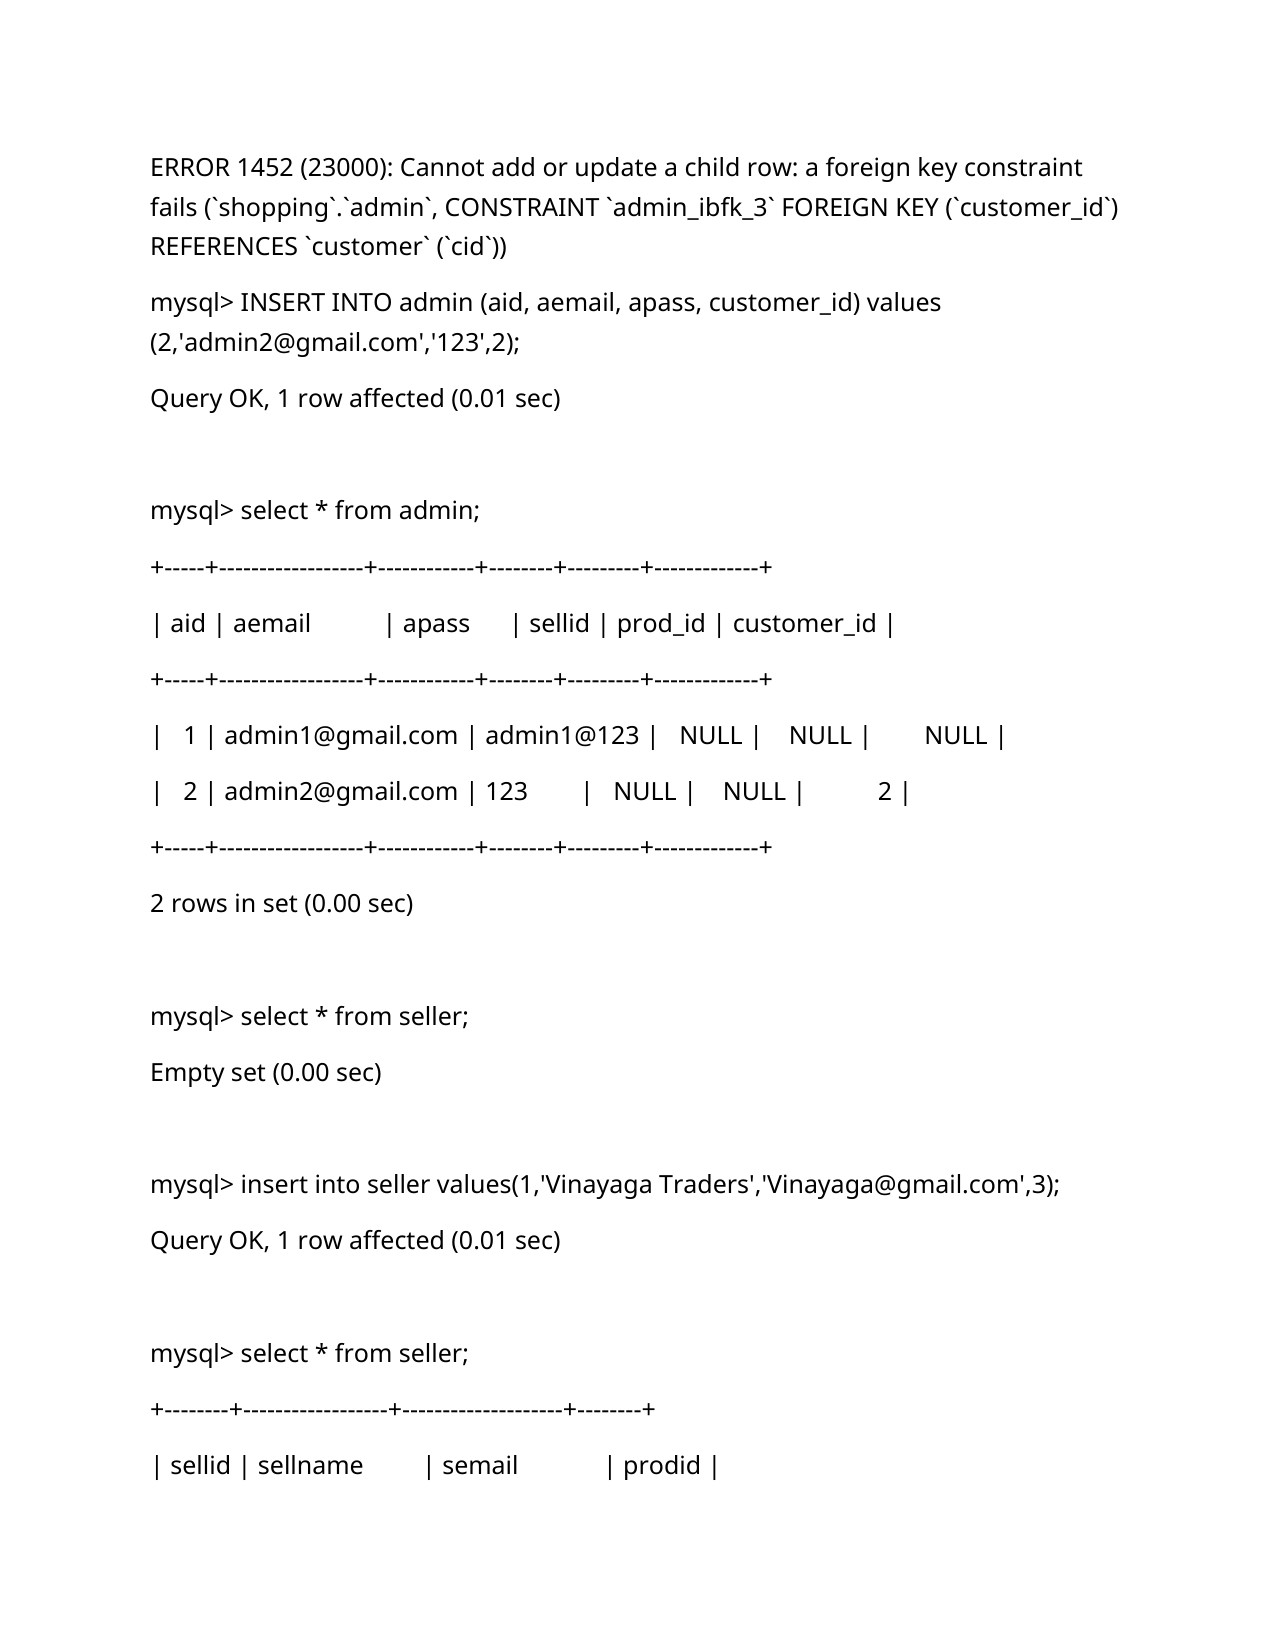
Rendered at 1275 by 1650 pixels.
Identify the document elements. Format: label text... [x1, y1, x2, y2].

text +-----+------------------+------------+--------+---------+-------------+ [150, 830, 1125, 864]
text | 1 | admin1@gmail.com | admin1@123 | NULL | NULL | NULL | [150, 718, 1125, 752]
text mysql> insert into seller values(1,'Vinayaga Traders','Vinayaga@gmail.com',3); [150, 1167, 1125, 1201]
text mysql> select * from seller; [150, 1335, 1125, 1369]
text Query OK, 1 row affected (0.01 sec) [150, 1223, 1125, 1257]
text +--------+------------------+--------------------+--------+ [150, 1391, 1125, 1425]
text mysql> INSERT INTO admin (aid, aemail, apass, customer_id) values (2,'admin2@gmail.com','123',2); [150, 285, 1125, 359]
text +-----+------------------+------------+--------+---------+-------------+ [150, 549, 1125, 583]
text +-----+------------------+------------+--------+---------+-------------+ [150, 661, 1125, 696]
text ERROR 1452 (23000): Cannot add or update a child row: a foreign key constraint fails (`shopping`.`admin`, CONSTRAINT `admin_ibfk_3` FOREIGN KEY (`customer_id`) REFERENCES `customer` (`cid`)) [150, 150, 1125, 263]
text 2 rows in set (0.00 sec) [150, 886, 1125, 920]
text | aid | aemail | apass | sellid | prod_id | customer_id | [150, 605, 1125, 639]
text Query OK, 1 row affected (0.01 sec) [150, 381, 1125, 415]
text mysql> select * from seller; [150, 998, 1125, 1032]
text | sellid | sellname | semail | prodid | [150, 1447, 1125, 1482]
text mysql> select * from admin; [150, 493, 1125, 527]
text Empty set (0.00 sec) [150, 1054, 1125, 1088]
text | 2 | admin2@gmail.com | 123 | NULL | NULL | 2 | [150, 774, 1125, 808]
